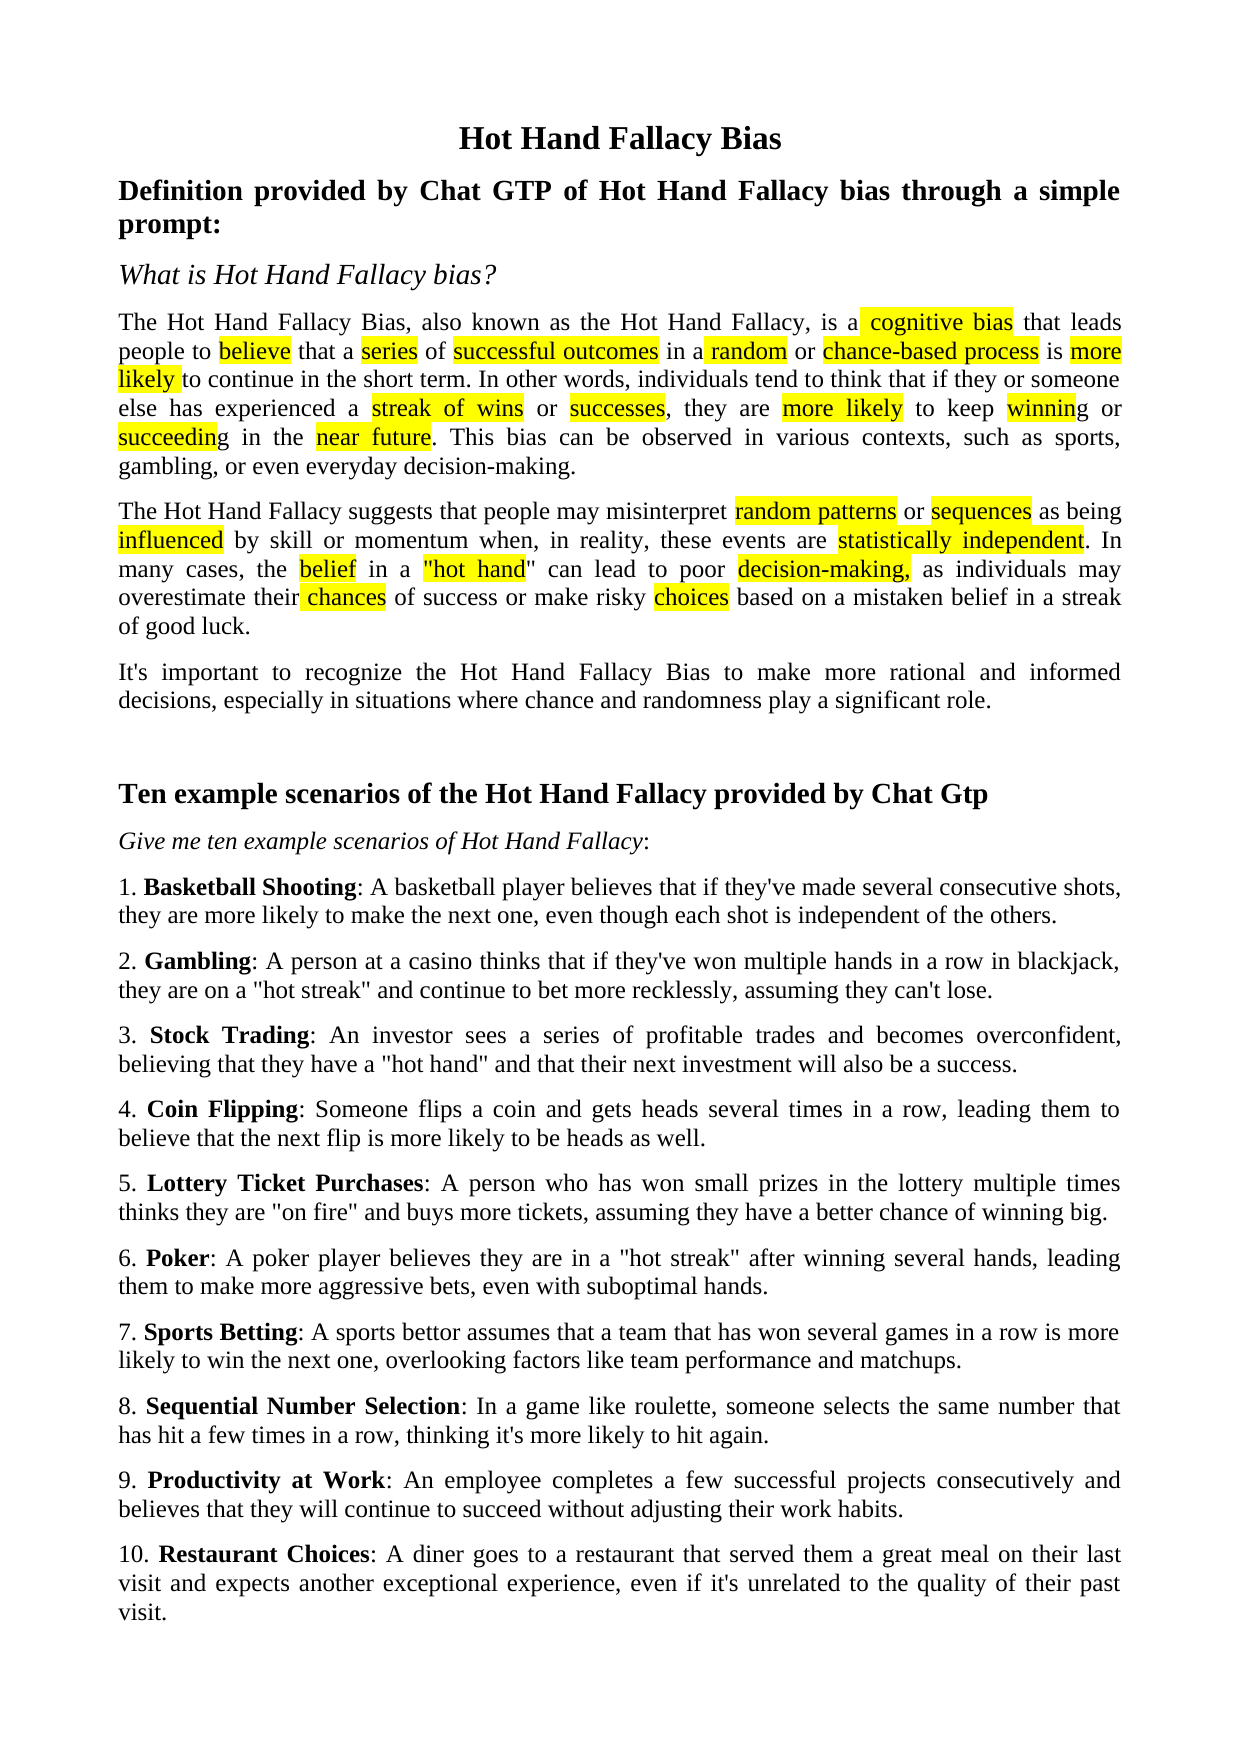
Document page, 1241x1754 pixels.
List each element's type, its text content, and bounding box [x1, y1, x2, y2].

text What is Hot Hand Fallacy bias? [118, 257, 1122, 290]
text 3. Stock Trading: An investor sees a series of profitable trades and becomes overconfident, believing that they have a "hot hand" and that their next investment will also be a success. [118, 1020, 1122, 1078]
text Give me ten example scenarios of Hot Hand Fallacy: [118, 826, 1122, 855]
text Definition provided by Chat GTP of Hot Hand Fallacy bias through a simple prompt: [118, 173, 1122, 240]
text 7. Sports Betting: A sports bettor assumes that a team that has won several games in a row is more likely to win the next one, overlooking factors like team performance and matchups. [118, 1317, 1122, 1374]
text 5. Lottery Ticket Purchases: A person who has won small prizes in the lottery multiple times thinks they are "on fire" and buys more tickets, assuming they have a better chance of winning big. [118, 1168, 1122, 1226]
text Hot Hand Fallacy Bias [118, 118, 1122, 156]
text The Hot Hand Fallacy Bias, also known as the Hot Hand Fallacy, is a cognitive bias that leads people to believe that a series of successful outcomes in a random or chance-based process is more likely to continue in the short term. In other words, individuals tend to think that if they or someone else has experienced a streak of wins or successes, they are more likely to keep winning or succeeding in the near future. This bias can be observed in various contexts, such as sports, gambling, or even everyday decision-making. [118, 307, 1122, 479]
text 10. Restaurant Choices: A diner goes to a restaurant that served them a great meal on their last visit and expects another exceptional experience, even if it's unrelated to the quality of their past visit. [118, 1539, 1122, 1626]
text It's important to recognize the Hot Hand Fallacy Bias to make more rational and informed decisions, especially in situations where chance and randomness play a significant role. [118, 657, 1122, 714]
text Ten example scenarios of the Hot Hand Fallacy provided by Chat Gtp [118, 776, 1122, 810]
text 4. Coin Flipping: Someone flips a coin and gets heads several times in a row, leading them to believe that the next flip is more likely to be heads as well. [118, 1094, 1122, 1152]
text 1. Basketball Shooting: A basketball player believes that if they've made several consecutive shots, they are more likely to make the next one, even though each shot is independent of the others. [118, 872, 1122, 929]
text 9. Productivity at Work: An employee completes a few successful projects consecutively and believes that they will continue to succeed without adjusting their work habits. [118, 1465, 1122, 1523]
text 8. Sequential Number Selection: In a game like roulette, someone selects the same number that has hit a few times in a row, thinking it's more likely to hit again. [118, 1391, 1122, 1448]
text The Hot Hand Fallacy suggests that people may misinterpret random patterns or sequences as being influenced by skill or momentum when, in reality, these events are statistically independent. In many cases, the belief in a "hot hand" can lead to poor decision-making, as individuals may overestimate their chances of success or make risky choices based on a mistaken belief in a streak of good luck. [118, 496, 1122, 640]
text 6. Poker: A poker player believes they are in a "hot streak" after winning several hands, leading them to make more aggressive bets, even with suboptimal hands. [118, 1243, 1122, 1300]
text 2. Gambling: A person at a casino thinks that if they've won multiple hands in a row in blackjack, they are on a "hot streak" and continue to bet more recklessly, assuming they can't lose. [118, 946, 1122, 1003]
